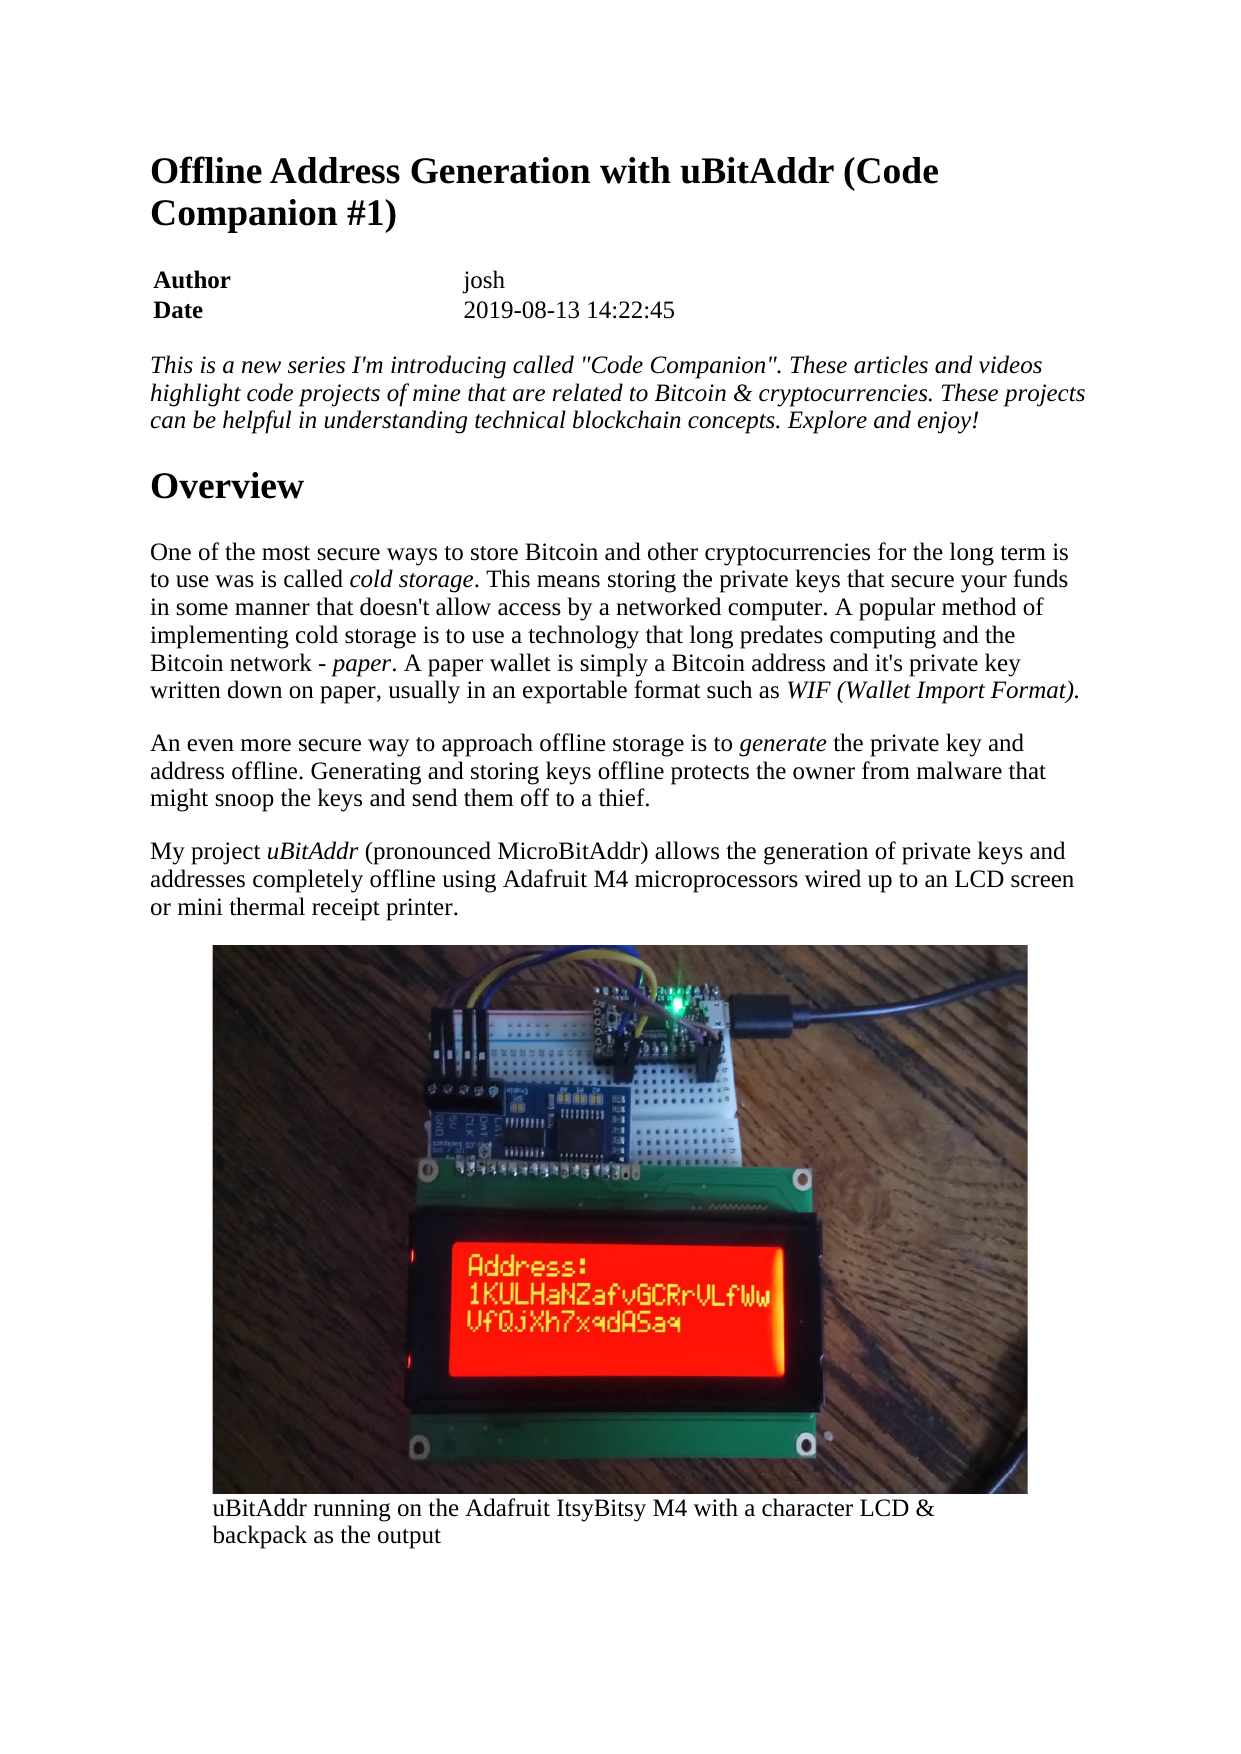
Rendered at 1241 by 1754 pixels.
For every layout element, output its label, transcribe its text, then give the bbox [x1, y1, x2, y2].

table_cell Date [152, 295, 462, 326]
table_header josh [462, 264, 1092, 295]
text My project uBitAddr (pronounced MicroBitAddr) allows the generation of private keys and addresses completely offline using Adafruit M4 microprocessors wired up to an LCD screen or mini thermal receipt printer. [150, 837, 1090, 920]
table_cell 2019-08-13 14:22:45 [462, 295, 1092, 326]
table_header Author [152, 264, 462, 295]
text This is a new series I'm introducing called "Code Companion". These articles and videos highlight code projects of mine that are related to Bitcoin & cryptocurrencies. These projects can be helpful in understanding technical blockchain concepts. Explore and enjoy! [150, 351, 1090, 434]
picture [212, 945, 1028, 1494]
subtitle Offline Address Generation with uBitAddr (Code Companion #1) [150, 150, 1090, 233]
text One of the most secure ways to store Bitcoin and other cryptocurrencies for the long term is to use was is called cold storage. This means storing the private keys that secure your funds in some manner that doesn't allow access by a networked computer. A popular method of implementing cold storage is to use a technology that long predates computing and the Bitcoin network - paper. A paper wallet is simply a Bitcoin address and it's private key written down on paper, usually in an exportable format such as WIF (Wallet Import Format). [150, 538, 1090, 704]
text An even more secure way to approach offline storage is to generate the private key and address offline. Generating and storing keys offline protects the owner from malware that might snoop the keys and send them off to a thief. [150, 729, 1090, 812]
text uBitAddr running on the Adafruit ItsyBitsy M4 with a character LCD & backpack as the output [212, 1494, 1028, 1549]
subtitle Overview [150, 465, 1090, 507]
